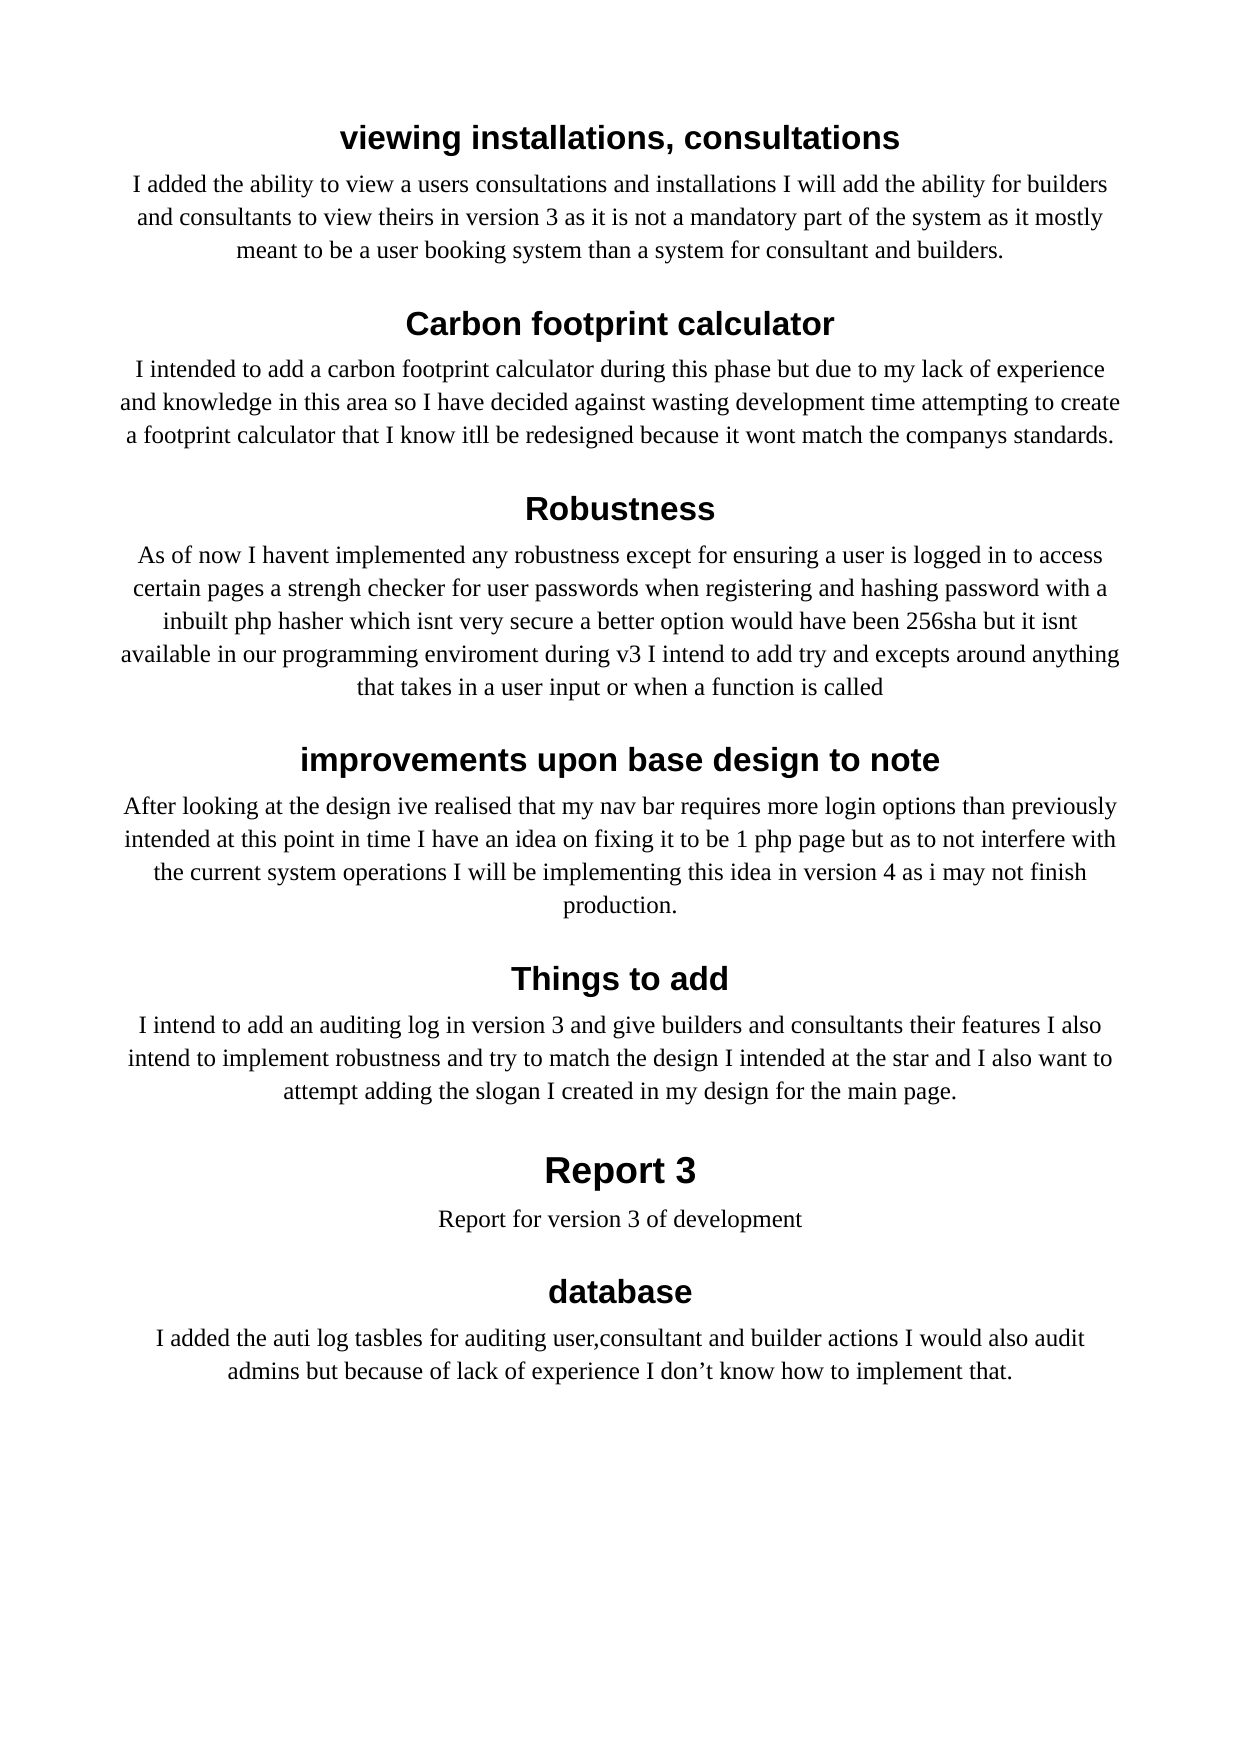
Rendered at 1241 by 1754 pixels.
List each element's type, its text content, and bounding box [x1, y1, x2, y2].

subtitle database [118, 1272, 1122, 1311]
text I intend to add an auditing log in version 3 and give builders and consultants their features I also intend to implement robustness and try to match the design I intended at the star and I also want to attempt adding the slogan I created in my design for the main page. [118, 1010, 1122, 1104]
text After looking at the design ive realised that my nav bar requires more login options than previously intended at this point in time I have an idea on fixing it to be 1 php page but as to not interfere with the current system operations I will be implementing this idea in version 4 as i may not finish production. [118, 791, 1122, 919]
text As of now I havent implemented any robustness except for ensuring a user is logged in to access certain pages a strengh checker for user passwords when registering and hashing password with a inbuilt php hasher which isnt very secure a better option would have been 256sha but it isnt available in our programming enviroment during v3 I intend to add try and excepts around anything that takes in a user input or when a function is called [118, 540, 1122, 701]
text I added the auti log tasbles for auditing user,consultant and builder actions I would also audit admins but because of lack of experience I don’t know how to implement that. [118, 1323, 1122, 1385]
subtitle viewing installations, consultations [118, 118, 1122, 157]
text I added the ability to view a users consultations and installations I will add the ability for builders and consultants to view theirs in version 3 as it is not a mandatory part of the system as it mostly meant to be a user booking system than a system for consultant and builders. [118, 169, 1122, 264]
subtitle Report 3 [118, 1148, 1122, 1192]
text Report for version 3 of development [118, 1204, 1122, 1233]
text I intended to add a carbon footprint calculator during this phase but due to my lack of experience and knowledge in this area so I have decided against wasting development time attempting to create a footprint calculator that I know itll be redesigned because it wont match the companys standards. [118, 354, 1122, 449]
subtitle Robustness [118, 489, 1122, 527]
subtitle Things to add [118, 959, 1122, 997]
subtitle improvements upon base design to note [118, 740, 1122, 779]
subtitle Carbon footprint calculator [118, 303, 1122, 342]
